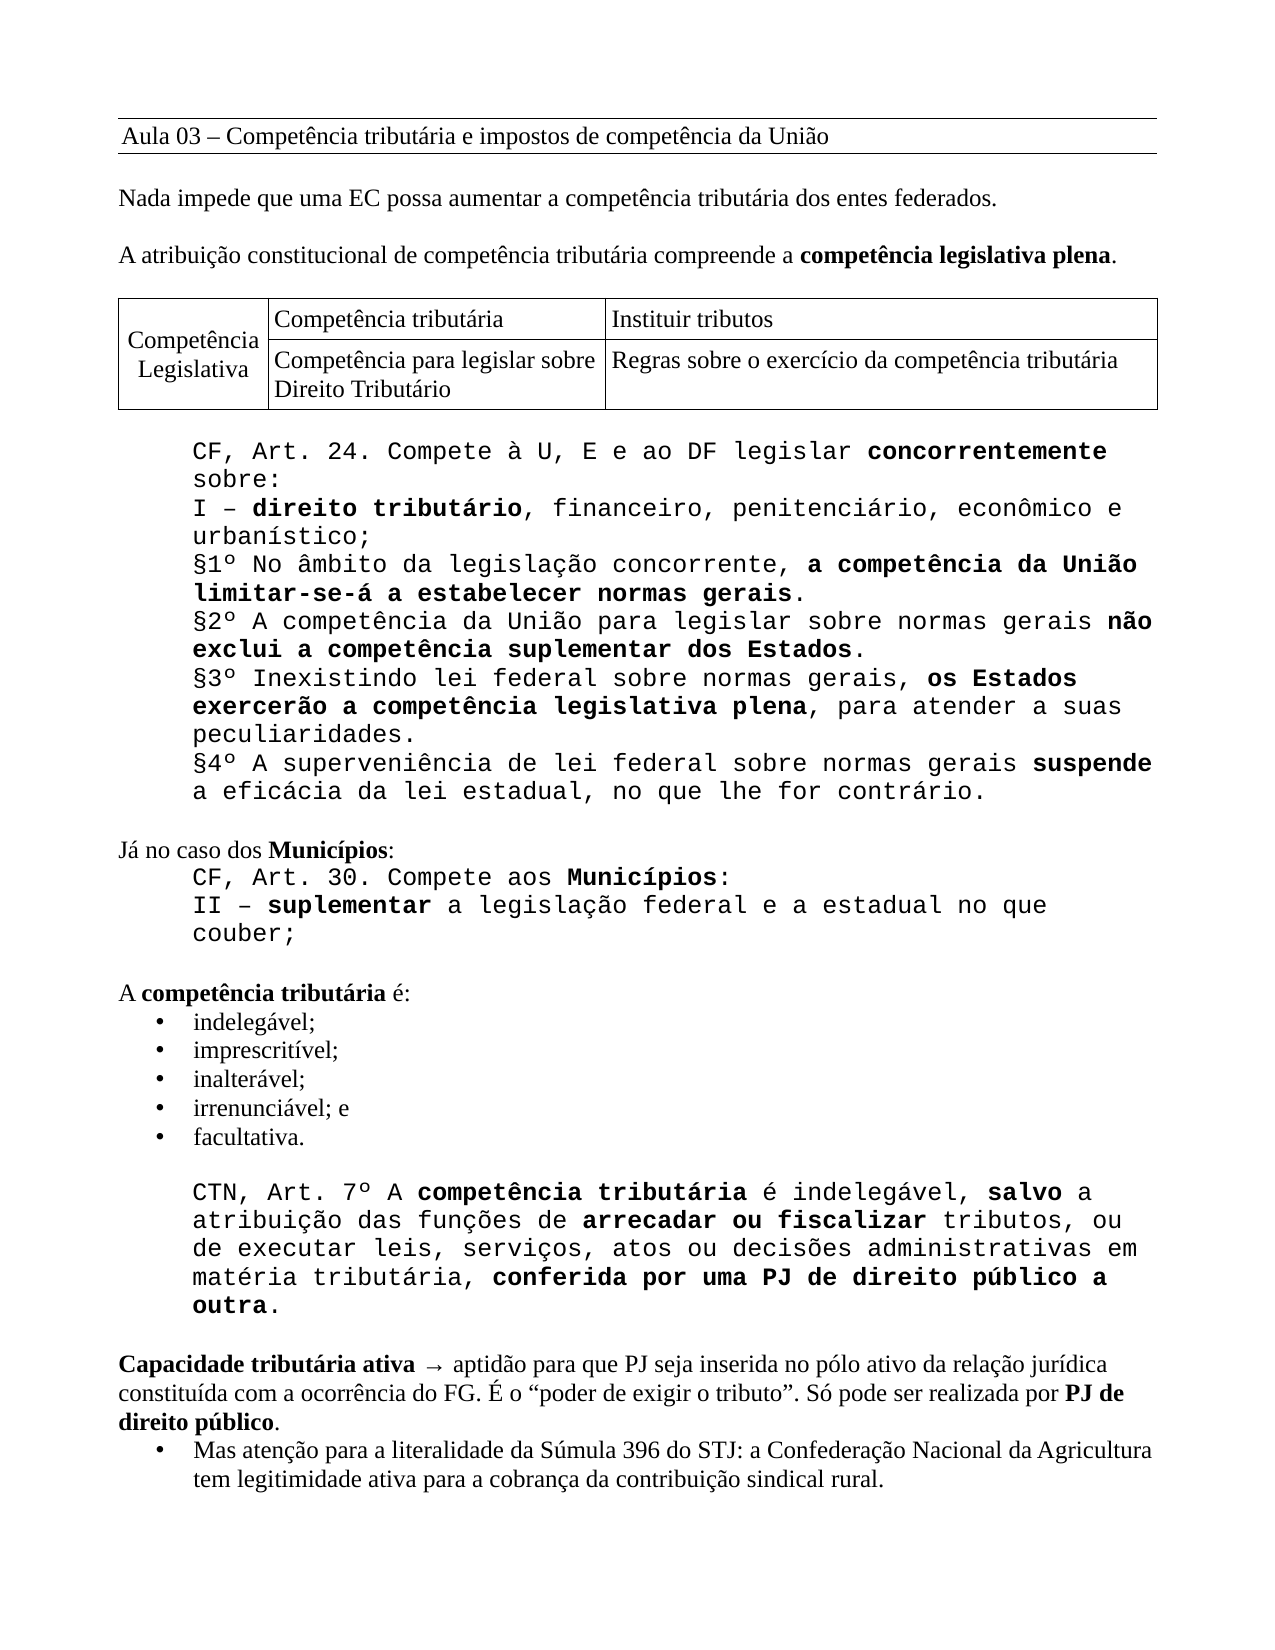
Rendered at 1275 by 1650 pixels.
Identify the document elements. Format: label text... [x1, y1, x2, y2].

text Nada impede que uma EC possa aumentar a competência tributária dos entes federados. [118, 183, 1157, 211]
table_header Instituir tributos [606, 299, 1157, 339]
table_cell Regras sobre o exercício da competência tributária [606, 340, 1157, 409]
text Capacidade tributária ativa → aptidão para que PJ seja inserida no pólo ativo da relação jurídica constituída com a ocorrência do FG. É o “poder de exigir o tributo”. Só pode ser realizada por PJ de direito público. [118, 1349, 1157, 1435]
list inalterável; [156, 1064, 1157, 1093]
text §3º Inexistindo lei federal sobre normas gerais, os Estados exercerão a competência legislativa plena, para atender a suas peculiaridades. [192, 665, 1157, 750]
list Mas atenção para a literalidade da Súmula 396 do STJ: a Confederação Nacional da Agricultura tem legitimidade ativa para a cobrança da contribuição sindical rural. [156, 1435, 1157, 1493]
table_header Competência Legislativa [119, 299, 268, 409]
text A competência tributária é: [118, 978, 1157, 1007]
text §1º No âmbito da legislação concorrente, a competência da União limitar-se-á a estabelecer normas gerais. [192, 552, 1157, 609]
table_header Competência tributária [269, 299, 605, 339]
text CTN, Art. 7º A competência tributária é indelegável, salvo a atribuição das funções de arrecadar ou fiscalizar tributos, ou de executar leis, serviços, atos ou decisões administrativas em matéria tributária, conferida por uma PJ de direito público a outra. [192, 1179, 1157, 1321]
text I – direito tributário, financeiro, penitenciário, econômico e urbanístico; [192, 495, 1157, 552]
text §2º A competência da União para legislar sobre normas gerais não exclui a competência suplementar dos Estados. [192, 609, 1157, 665]
list facultativa. [156, 1122, 1157, 1150]
text CF, Art. 30. Compete aos Municípios: [192, 864, 1157, 892]
list imprescritível; [156, 1035, 1157, 1064]
list irrenunciável; e [156, 1093, 1157, 1122]
text CF, Art. 24. Compete à U, E e ao DF legislar concorrentemente sobre: [192, 439, 1157, 495]
table_cell Competência para legislar sobre Direito Tributário [269, 340, 605, 409]
list indelegável; [156, 1007, 1157, 1035]
text Já no caso dos Municípios: [118, 835, 1157, 864]
text A atribuição constitucional de competência tributária compreende a competência legislativa plena. [118, 240, 1157, 269]
text §4º A superveniência de lei federal sobre normas gerais suspende a eficácia da lei estadual, no que lhe for contrário. [192, 750, 1157, 807]
text II – suplementar a legislação federal e a estadual no que couber; [192, 892, 1157, 949]
